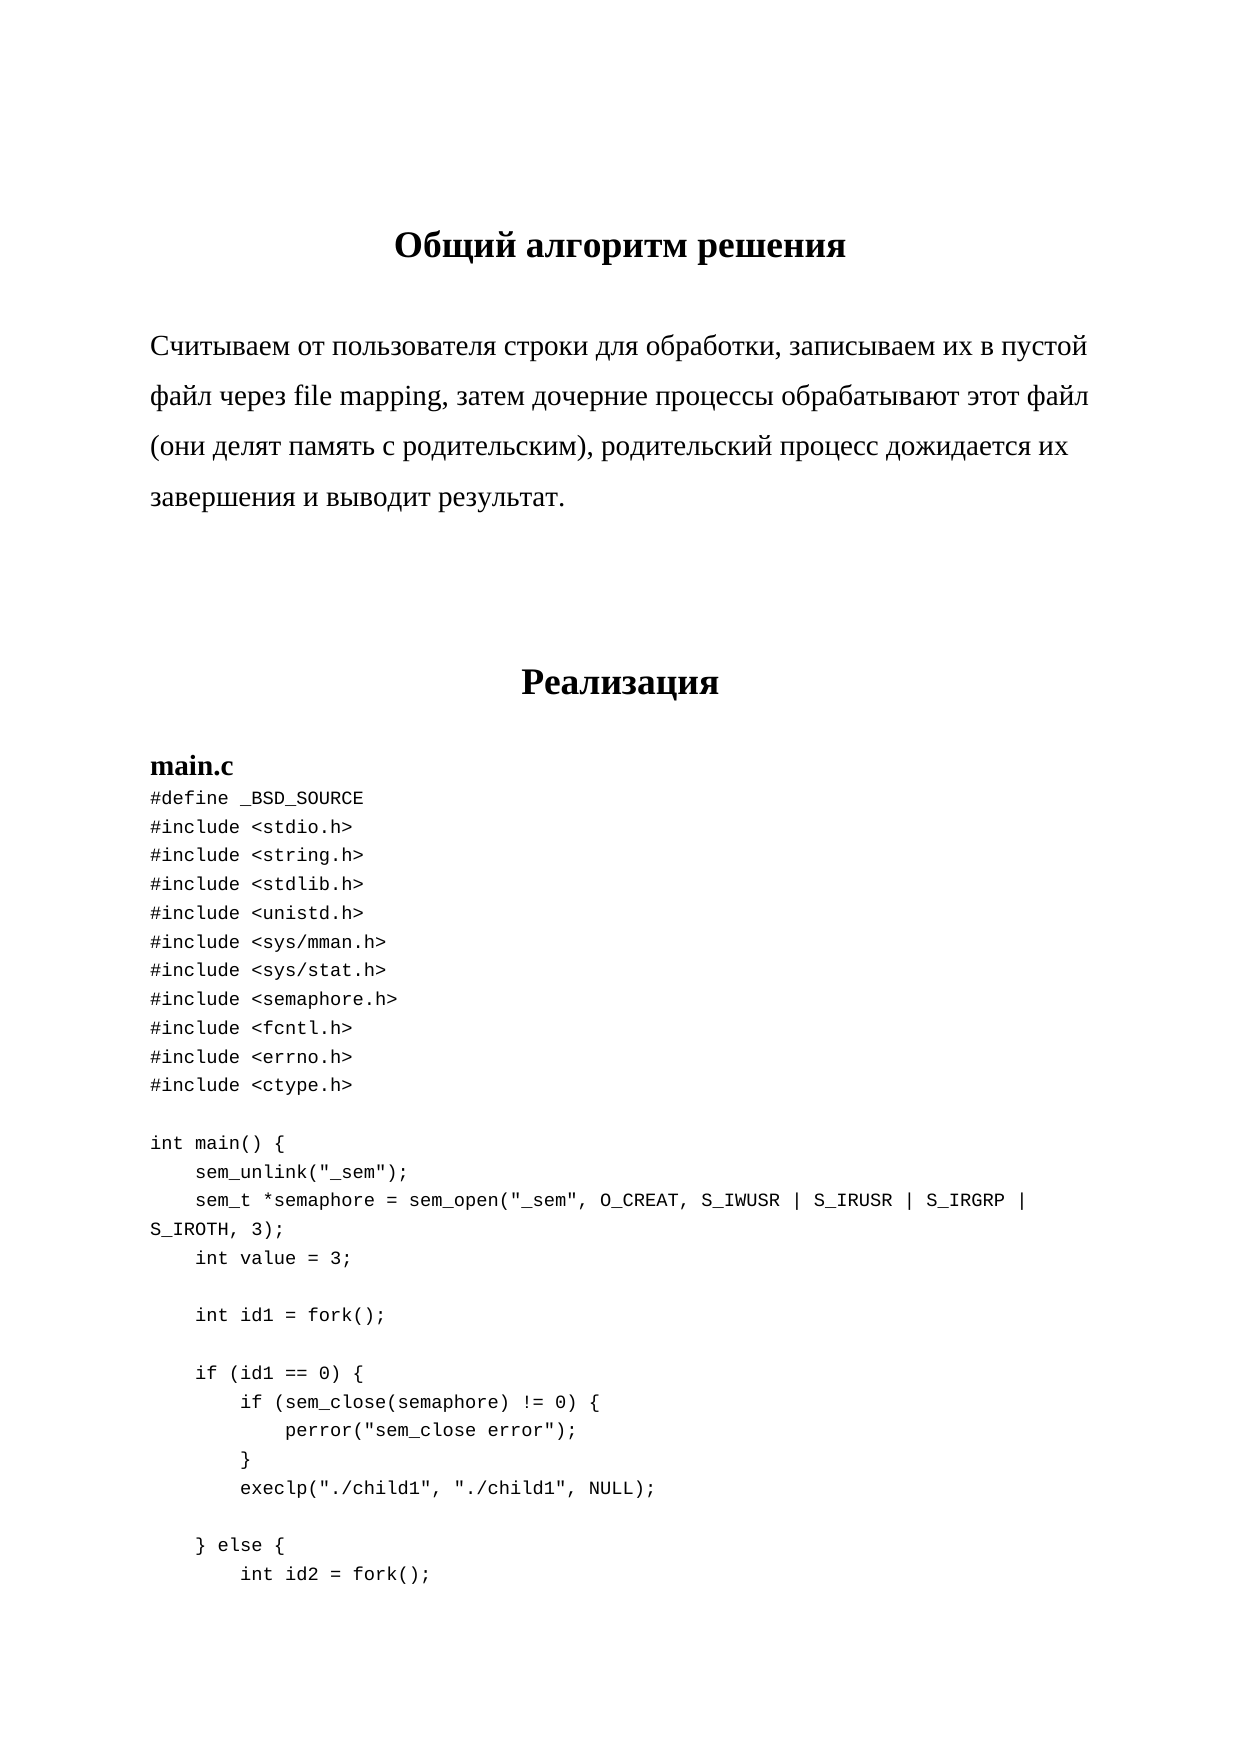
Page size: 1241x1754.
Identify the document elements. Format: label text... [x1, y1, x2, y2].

text sem_unlink("_sem"); [150, 1155, 1090, 1184]
text #include <stdio.h> [150, 810, 1090, 839]
text main.c [150, 753, 1090, 781]
text } [150, 1443, 1090, 1471]
text #include <sys/stat.h> [150, 954, 1090, 983]
text } else { [150, 1529, 1090, 1558]
text int id2 = fork(); [150, 1558, 1090, 1586]
text #include <string.h> [150, 839, 1090, 868]
text execlp("./child1", "./child1", NULL); [150, 1471, 1090, 1500]
text sem_t *semaphore = sem_open("_sem", O_CREAT, S_IWUSR | S_IRUSR | S_IRGRP | S_IROTH, 3); [150, 1184, 1090, 1241]
text #include <unistd.h> [150, 896, 1090, 925]
text if (sem_close(semaphore) != 0) { [150, 1385, 1090, 1414]
text #include <sys/mman.h> [150, 925, 1090, 954]
subtitle Общий алгоритм решения [150, 223, 1090, 266]
text int value = 3; [150, 1241, 1090, 1270]
text #include <stdlib.h> [150, 868, 1090, 896]
text if (id1 == 0) { [150, 1356, 1090, 1385]
text #include <errno.h> [150, 1040, 1090, 1069]
text #include <ctype.h> [150, 1069, 1090, 1098]
text #define _BSD_SOURCE [150, 781, 1090, 810]
text int main() { [150, 1126, 1090, 1155]
text #include <semaphore.h> [150, 983, 1090, 1011]
subtitle Реализация [150, 659, 1090, 702]
text perror("sem_close error"); [150, 1414, 1090, 1443]
text Считываем от пользователя строки для обработки, записываем их в пустой файл через file mapping, затем дочерние процессы обрабатывают этот файл (они делят память с родительским), родительский процесс дожидается их завершения и выводит результат. [150, 328, 1090, 512]
text int id1 = fork(); [150, 1299, 1090, 1328]
text #include <fcntl.h> [150, 1011, 1090, 1040]
